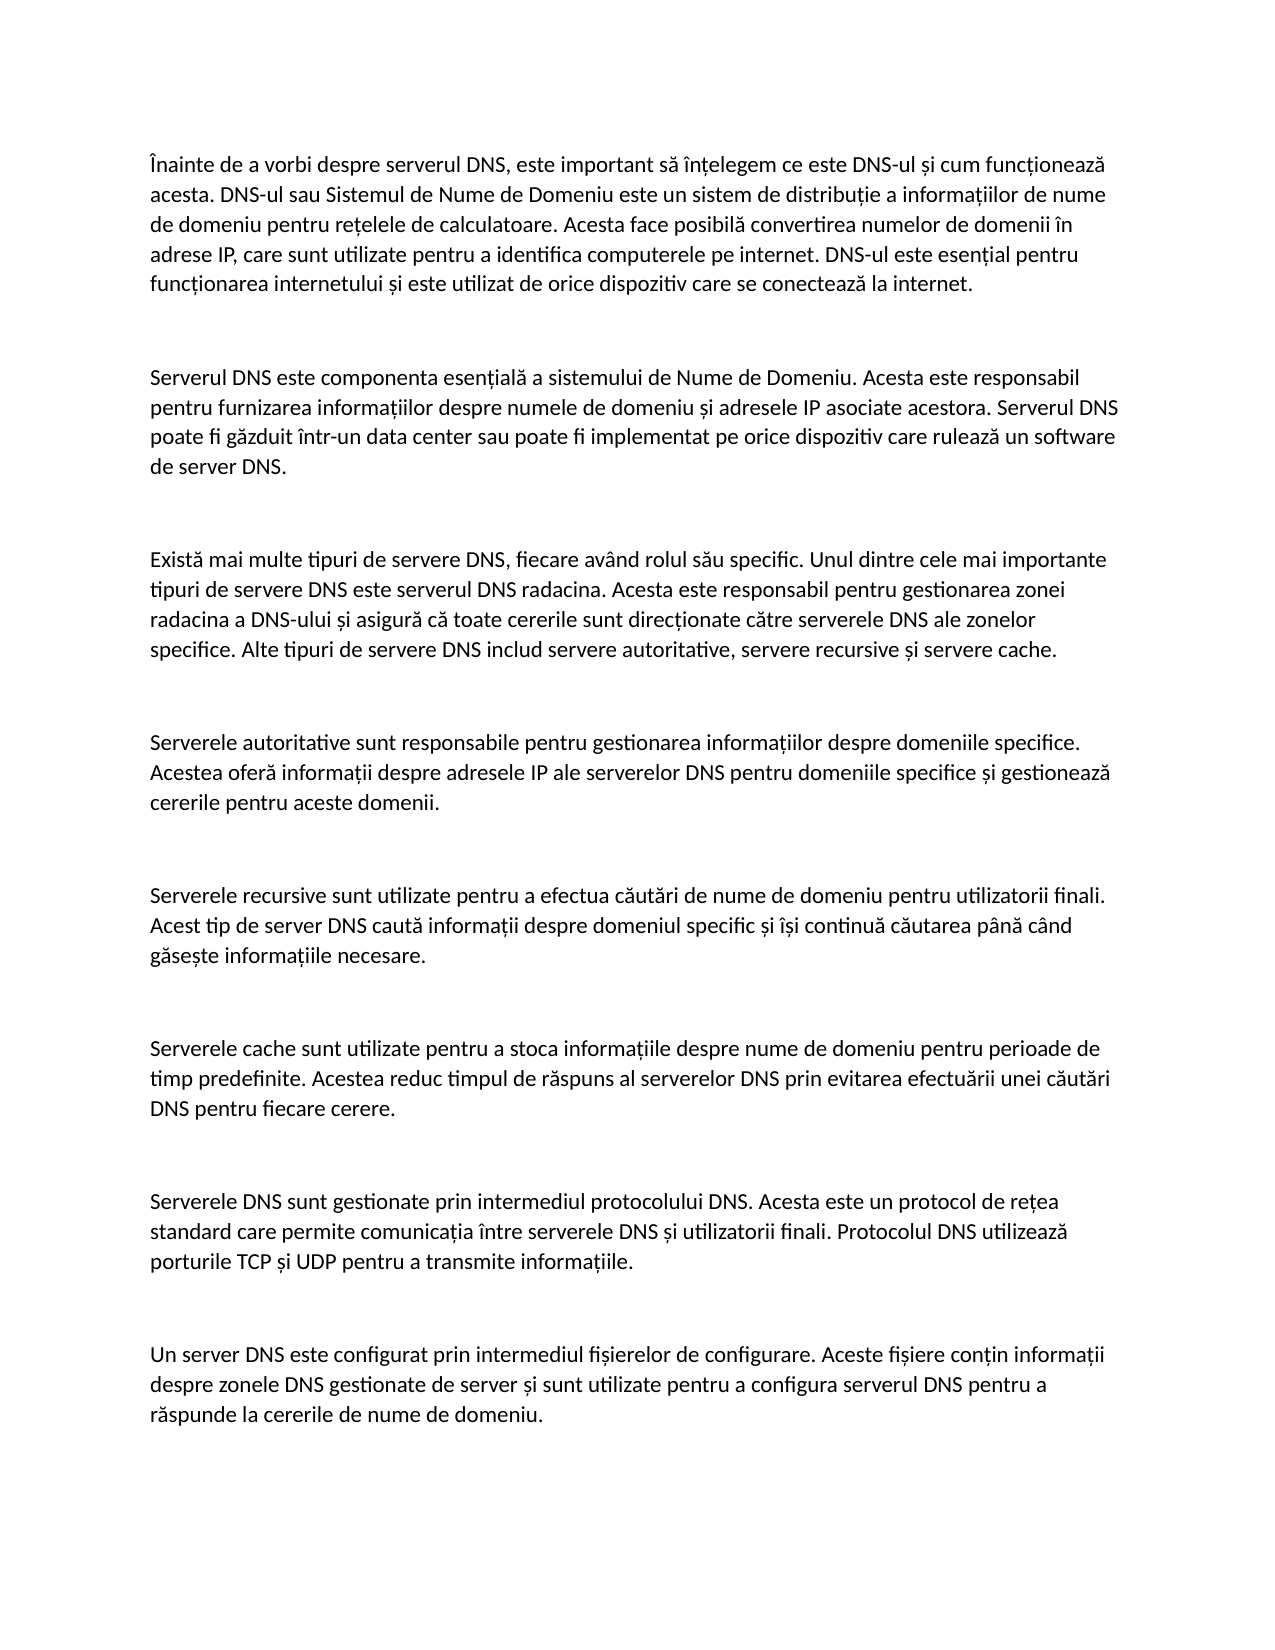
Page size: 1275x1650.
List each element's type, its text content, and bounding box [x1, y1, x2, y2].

text Serverul DNS este componenta esențială a sistemului de Nume de Domeniu. Acesta este responsabil pentru furnizarea informațiilor despre numele de domeniu și adresele IP asociate acestora. Serverul DNS poate fi găzduit într-un data center sau poate fi implementat pe orice dispozitiv care rulează un software de server DNS. [150, 363, 1125, 480]
text Există mai multe tipuri de servere DNS, fiecare având rolul său specific. Unul dintre cele mai importante tipuri de servere DNS este serverul DNS radacina. Acesta este responsabil pentru gestionarea zonei radacina a DNS-ului și asigură că toate cererile sunt direcționate către serverele DNS ale zonelor specifice. Alte tipuri de servere DNS includ servere autoritative, servere recursive și servere cache. [150, 546, 1125, 663]
text Serverele cache sunt utilizate pentru a stoca informațiile despre nume de domeniu pentru perioade de timp predefinite. Acestea reduc timpul de răspuns al serverelor DNS prin evitarea efectuării unei căutări DNS pentru fiecare cerere. [150, 1034, 1125, 1122]
text Serverele DNS sunt gestionate prin intermediul protocolului DNS. Acesta este un protocol de rețea standard care permite comunicația între serverele DNS și utilizatorii finali. Protocolul DNS utilizează porturile TCP și UDP pentru a transmite informațiile. [150, 1187, 1125, 1275]
text Înainte de a vorbi despre serverul DNS, este important să înțelegem ce este DNS-ul și cum funcționează acesta. DNS-ul sau Sistemul de Nume de Domeniu este un sistem de distribuție a informațiilor de nume de domeniu pentru rețelele de calculatoare. Acesta face posibilă convertirea numelor de domenii în adrese IP, care sunt utilizate pentru a identifica computerele pe internet. DNS-ul este esențial pentru funcționarea internetului și este utilizat de orice dispozitiv care se conectează la internet. [150, 150, 1125, 298]
text Un server DNS este configurat prin intermediul fișierelor de configurare. Aceste fișiere conțin informații despre zonele DNS gestionate de server și sunt utilizate pentru a configura serverul DNS pentru a răspunde la cererile de nume de domeniu. [150, 1340, 1125, 1428]
text Serverele autoritative sunt responsabile pentru gestionarea informațiilor despre domeniile specifice. Acestea oferă informații despre adresele IP ale serverelor DNS pentru domeniile specifice și gestionează cererile pentru aceste domenii. [150, 728, 1125, 816]
text Serverele recursive sunt utilizate pentru a efectua căutări de nume de domeniu pentru utilizatorii finali. Acest tip de server DNS caută informații despre domeniul specific și își continuă căutarea până când găsește informațiile necesare. [150, 881, 1125, 969]
